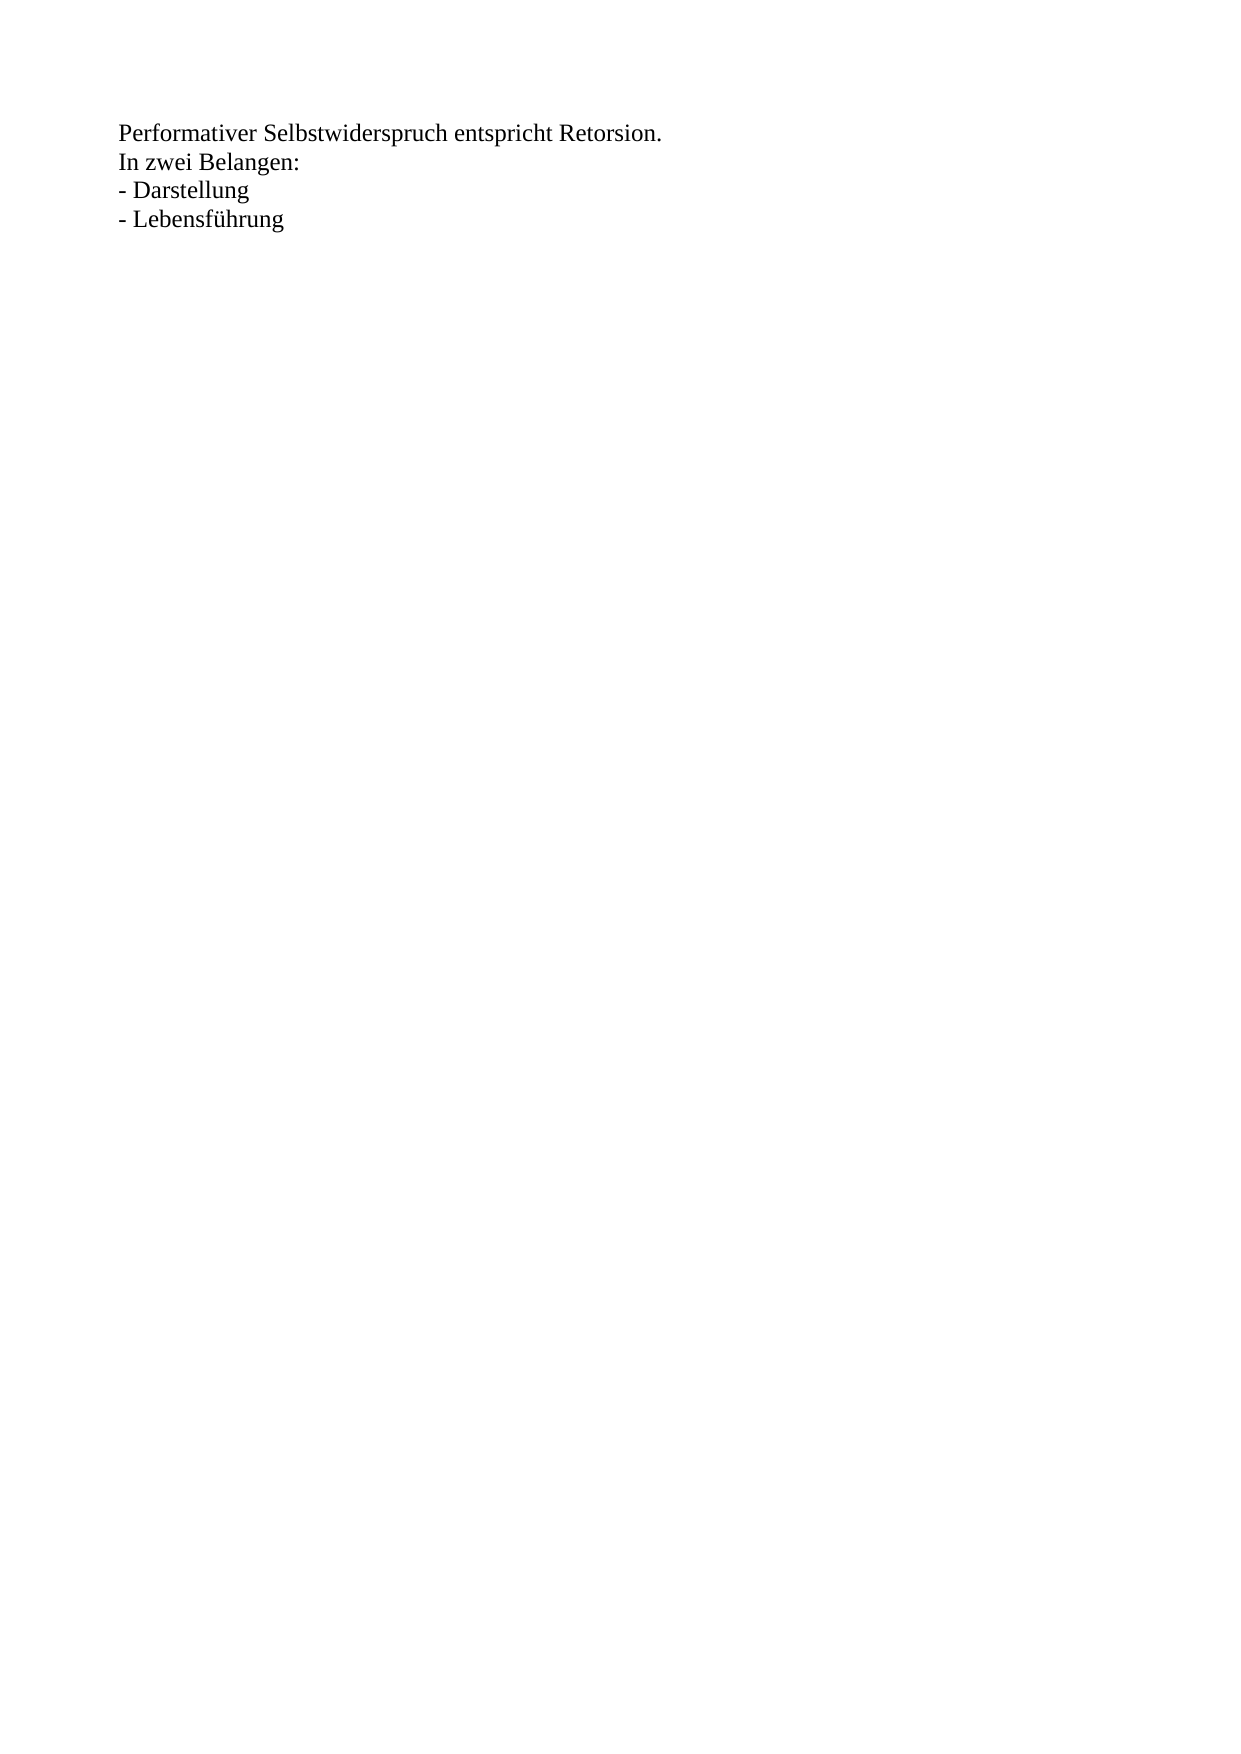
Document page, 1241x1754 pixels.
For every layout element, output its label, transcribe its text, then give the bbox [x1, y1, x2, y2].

text - Darstellung [118, 176, 1122, 204]
text Performativer Selbstwiderspruch entspricht Retorsion. [118, 118, 1122, 147]
text In zwei Belangen: [118, 147, 1122, 176]
text - Lebensführung [118, 204, 1122, 233]
